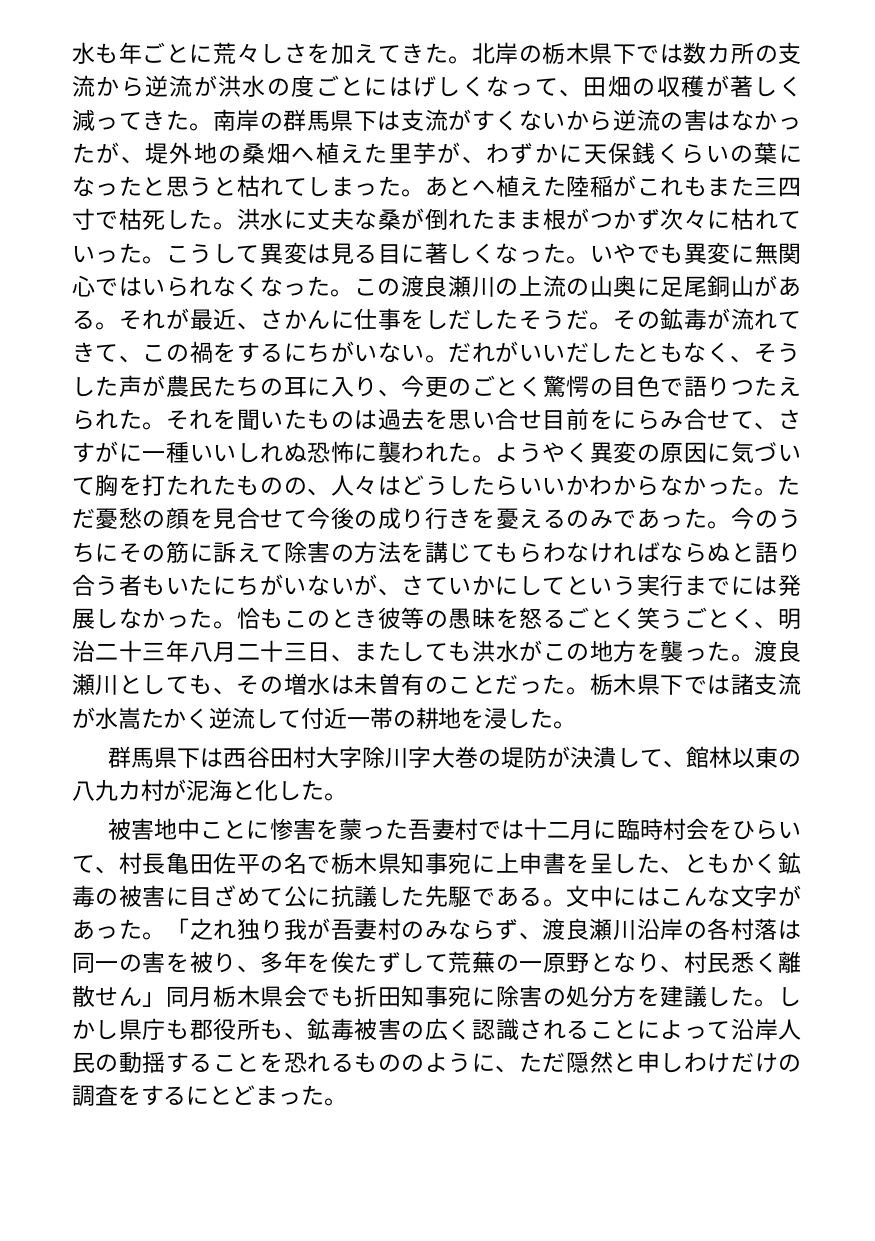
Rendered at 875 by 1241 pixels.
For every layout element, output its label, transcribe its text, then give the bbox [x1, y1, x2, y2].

text 群馬県下は西谷田村大字除川字大巻の堤防が決潰して、館林以東の八九カ村が泥海と化した。 [72, 740, 802, 806]
text 水も年ごとに荒々しさを加えてきた。北岸の栃木県下では数カ所の支流から逆流が洪水の度ごとにはげしくなって、田畑の収穫が著しく減ってきた。南岸の群馬県下は支流がすくないから逆流の害はなかったが、堤外地の桑畑へ植えた里芋が、わずかに天保銭くらいの葉になったと思うと枯れてしまった。あとへ植えた陸稲がこれもまた三四寸で枯死した。洪水に丈夫な桑が倒れたまま根がつかず次々に枯れていった。こうして異変は見る目に著しくなった。いやでも異変に無関心ではいられなくなった。この渡良瀬川の上流の山奥に足尾銅山がある。それが最近、さかんに仕事をしだしたそうだ。その鉱毒が流れてきて、この禍をするにちがいない。だれがいいだしたともなく、そうした声が農民たちの耳に入り、今更のごとく驚愕の目色で語りつたえられた。それを聞いたものは過去を思い合せ目前をにらみ合せて、さすがに一種いいしれぬ恐怖に襲われた。ようやく異変の原因に気づいて胸を打たれたものの、人々はどうしたらいいかわからなかった。ただ憂愁の顔を見合せて今後の成り行きを憂えるのみであった。今のうちにその筋に訴えて除害の方法を講じてもらわなければならぬと語り合う者もいたにちがいないが、さていかにしてという実行までには発展しなかった。恰もこのとき彼等の愚昧を怒るごとく笑うごとく、明治二十三年八月二十三日、またしても洪水がこの地方を襲った。渡良瀬川としても、その増水は未曽有のことだった。栃木県下では諸支流が水嵩たかく逆流して付近一帯の耕地を浸した。 [72, 36, 802, 734]
text 被害地中ことに惨害を蒙った吾妻村では十二月に臨時村会をひらいて、村長亀田佐平の名で栃木県知事宛に上申書を呈した、ともかく鉱毒の被害に目ざめて公に抗議した先駆である。文中にはこんな文字があった。「之れ独り我が吾妻村のみならず、渡良瀬川沿岸の各村落は同一の害を被り、多年を俟たずして荒蕪の一原野となり、村民悉く離散せん」同月栃木県会でも折田知事宛に除害の処分方を建議した。しかし県庁も郡役所も、鉱毒被害の広く認識されることによって沿岸人民の動揺することを恐れるもののように、ただ隠然と申しわけだけの調査をするにとどまった。 [72, 812, 802, 1111]
